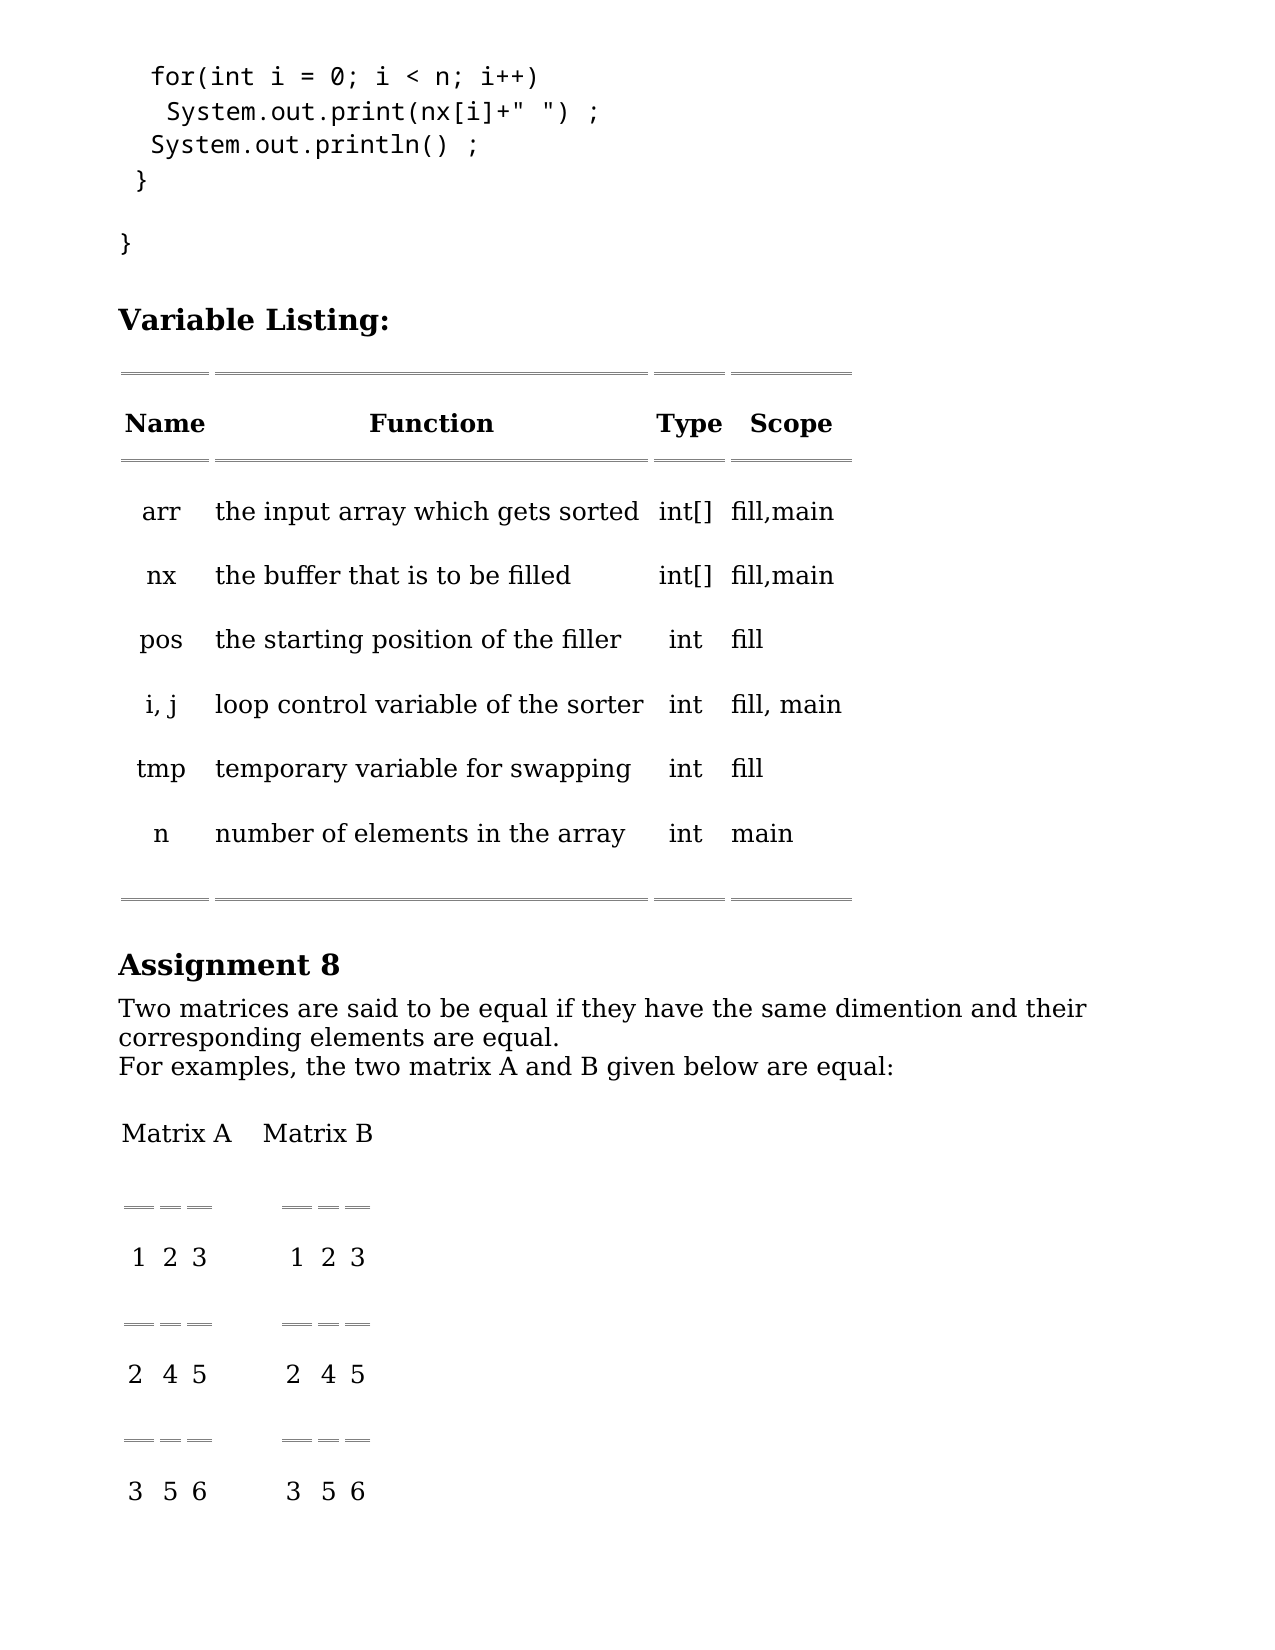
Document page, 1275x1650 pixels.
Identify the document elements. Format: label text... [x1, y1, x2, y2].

table_cell the starting position of the filler [212, 623, 651, 687]
subtitle Variable Listing: [118, 303, 1216, 337]
table_cell i, j [118, 687, 212, 752]
table_cell [342, 1305, 373, 1357]
table_cell [342, 1422, 373, 1474]
table_cell [212, 442, 651, 494]
table_cell 6 [342, 1474, 373, 1538]
table_cell [315, 1305, 342, 1357]
table_cell [118, 442, 212, 494]
subtitle Assignment 8 [118, 947, 1216, 982]
table_cell [651, 442, 728, 494]
table_cell tmp [118, 752, 212, 816]
table_header [184, 1189, 215, 1241]
table_cell Name [118, 406, 212, 442]
table_header [121, 1189, 157, 1241]
table_cell temporary variable for swapping [212, 752, 651, 816]
table_cell 5 [184, 1357, 215, 1422]
table_header [315, 1189, 342, 1241]
text Two matrices are said to be equal if they have the same dimention and their corresponding elements are equal. For examples, the two matrix A and B given below are equal: [118, 994, 1216, 1082]
table_cell pos [118, 623, 212, 687]
table_header [212, 354, 651, 406]
table_cell [651, 881, 728, 933]
table_cell [315, 1422, 342, 1474]
table_cell 5 [315, 1474, 342, 1538]
table_cell 3 [184, 1241, 215, 1305]
table_cell [279, 1422, 315, 1474]
table_cell 3 [121, 1474, 157, 1538]
table_cell fill,main [728, 558, 854, 623]
table_header [651, 354, 728, 406]
table_cell Type [651, 406, 728, 442]
table_cell 1 [121, 1241, 157, 1305]
table_cell [121, 1305, 157, 1357]
table_cell 3 [342, 1241, 373, 1305]
table_cell int [651, 752, 728, 816]
table_cell fill,main [728, 494, 854, 558]
table_cell [184, 1422, 215, 1474]
table_cell [157, 1305, 184, 1357]
table_cell int[] [651, 494, 728, 558]
table_cell 5 [342, 1357, 373, 1422]
table_cell int [651, 623, 728, 687]
table_cell fill [728, 623, 854, 687]
table_cell loop control variable of the sorter [212, 687, 651, 752]
table_cell 1 [279, 1241, 315, 1305]
table_cell [118, 1181, 249, 1541]
table_cell 2 [315, 1241, 342, 1305]
text for(int i = 0; i < n; i++) System.out.print(nx[i]+" ") ; System.out.println() ; } } [118, 59, 1216, 258]
table_header [279, 1189, 315, 1241]
table_cell 3 [279, 1474, 315, 1538]
table_cell arr [118, 494, 212, 558]
table_cell Function [212, 406, 651, 442]
table_cell n [118, 816, 212, 881]
table_header [342, 1189, 373, 1241]
table_cell [121, 1422, 157, 1474]
table_cell the input array which gets sorted [212, 494, 651, 558]
table_cell nx [118, 558, 212, 623]
table_cell 2 [279, 1357, 315, 1422]
table_cell fill [728, 752, 854, 816]
table_cell 2 [157, 1241, 184, 1305]
table_cell main [728, 816, 854, 881]
table_cell [212, 881, 651, 933]
table_cell [118, 881, 212, 933]
table_cell 6 [184, 1474, 215, 1538]
table_header [157, 1189, 184, 1241]
table_cell [184, 1305, 215, 1357]
table_cell int [651, 687, 728, 752]
table_cell 4 [315, 1357, 342, 1422]
table_cell Scope [728, 406, 854, 442]
table_cell number of elements in the array [212, 816, 651, 881]
table_cell fill, main [728, 687, 854, 752]
table_header [728, 354, 854, 406]
table_cell [250, 1181, 376, 1541]
table_cell int[] [651, 558, 728, 623]
table_header Matrix A [118, 1116, 249, 1181]
table_cell 5 [157, 1474, 184, 1538]
table_cell [157, 1422, 184, 1474]
table_cell [728, 442, 854, 494]
table_header Matrix B [250, 1116, 376, 1181]
table_cell [279, 1305, 315, 1357]
table_cell 4 [157, 1357, 184, 1422]
table_cell int [651, 816, 728, 881]
table_cell [728, 881, 854, 933]
table_header [118, 354, 212, 406]
table_cell the buffer that is to be filled [212, 558, 651, 623]
table_cell 2 [121, 1357, 157, 1422]
